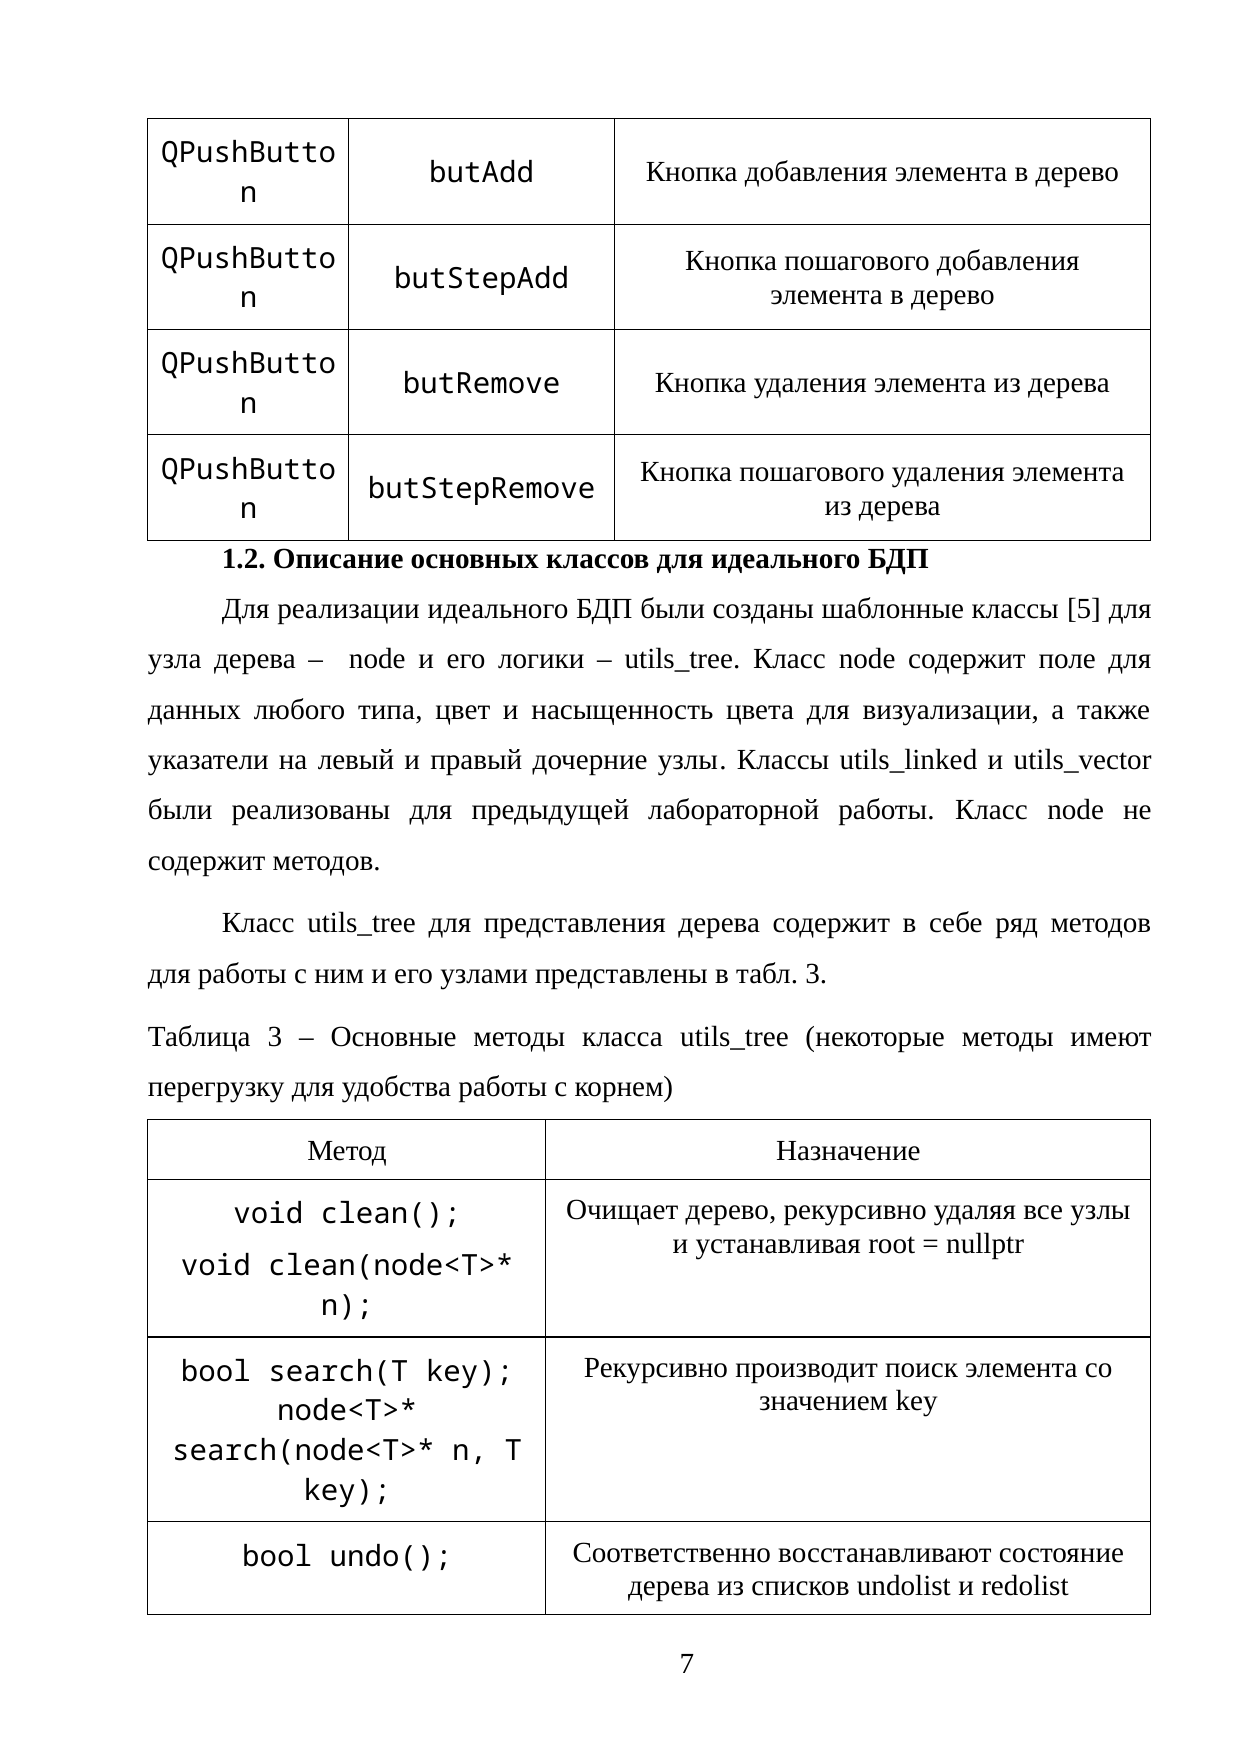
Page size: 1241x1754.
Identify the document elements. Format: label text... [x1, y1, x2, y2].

table_cell bool search(T key); node<T>* search(node<T>* n, T key); [148, 1338, 545, 1521]
table_cell QPushButton [148, 119, 348, 223]
table_cell Соответственно восстанавливают состояние дерева из списков undolist и redolist [546, 1522, 1150, 1614]
subtitle 1.2. Описание основных классов для идеального БДП [148, 541, 1152, 574]
table_cell Кнопка удаления элемента из дерева [615, 330, 1150, 434]
table_cell Рекурсивно производит поиск элемента со значением key [546, 1338, 1150, 1521]
table_cell void clean(); void clean(node<T>* n); [148, 1180, 545, 1336]
table_cell bool undo(); [148, 1522, 545, 1614]
table_cell Кнопка пошагового добавления элемента в дерево [615, 225, 1150, 329]
text Для реализации идеального БДП были созданы шаблонные классы [5] для узла дерева – node и его логики – utils_tree. Класс node содержит поле для данных любого типа, цвет и насыщенность цвета для визуализации, а также указатели на левый и правый дочерние узлы. Классы utils_linked и utils_vector были реализованы для предыдущей лабораторной работы. Класс node не содержит методов. [148, 591, 1152, 876]
table_cell QPushButton [148, 225, 348, 329]
table_cell QPushButton [148, 435, 348, 540]
table_cell Кнопка добавления элемента в дерево [615, 119, 1150, 223]
table_cell Кнопка пошагового удаления элемента из дерева [615, 435, 1150, 540]
table_header Метод [148, 1120, 545, 1179]
table_header Назначение [546, 1120, 1150, 1179]
table_cell butAdd [349, 119, 614, 223]
table_cell QPushButton [148, 330, 348, 434]
table_cell butRemove [349, 330, 614, 434]
text Таблица 3 – Основные методы класса utils_tree (некоторые методы имеют перегрузку для удобства работы с корнем) [148, 1019, 1152, 1102]
table_cell butStepAdd [349, 225, 614, 329]
table_cell butStepRemove [349, 435, 614, 540]
text Класс utils_tree для представления дерева содержит в себе ряд методов для работы с ним и его узлами представлены в табл. 3. [148, 906, 1152, 989]
table_cell Очищает дерево, рекурсивно удаляя все узлы и устанавливая root = nullptr [546, 1180, 1150, 1336]
